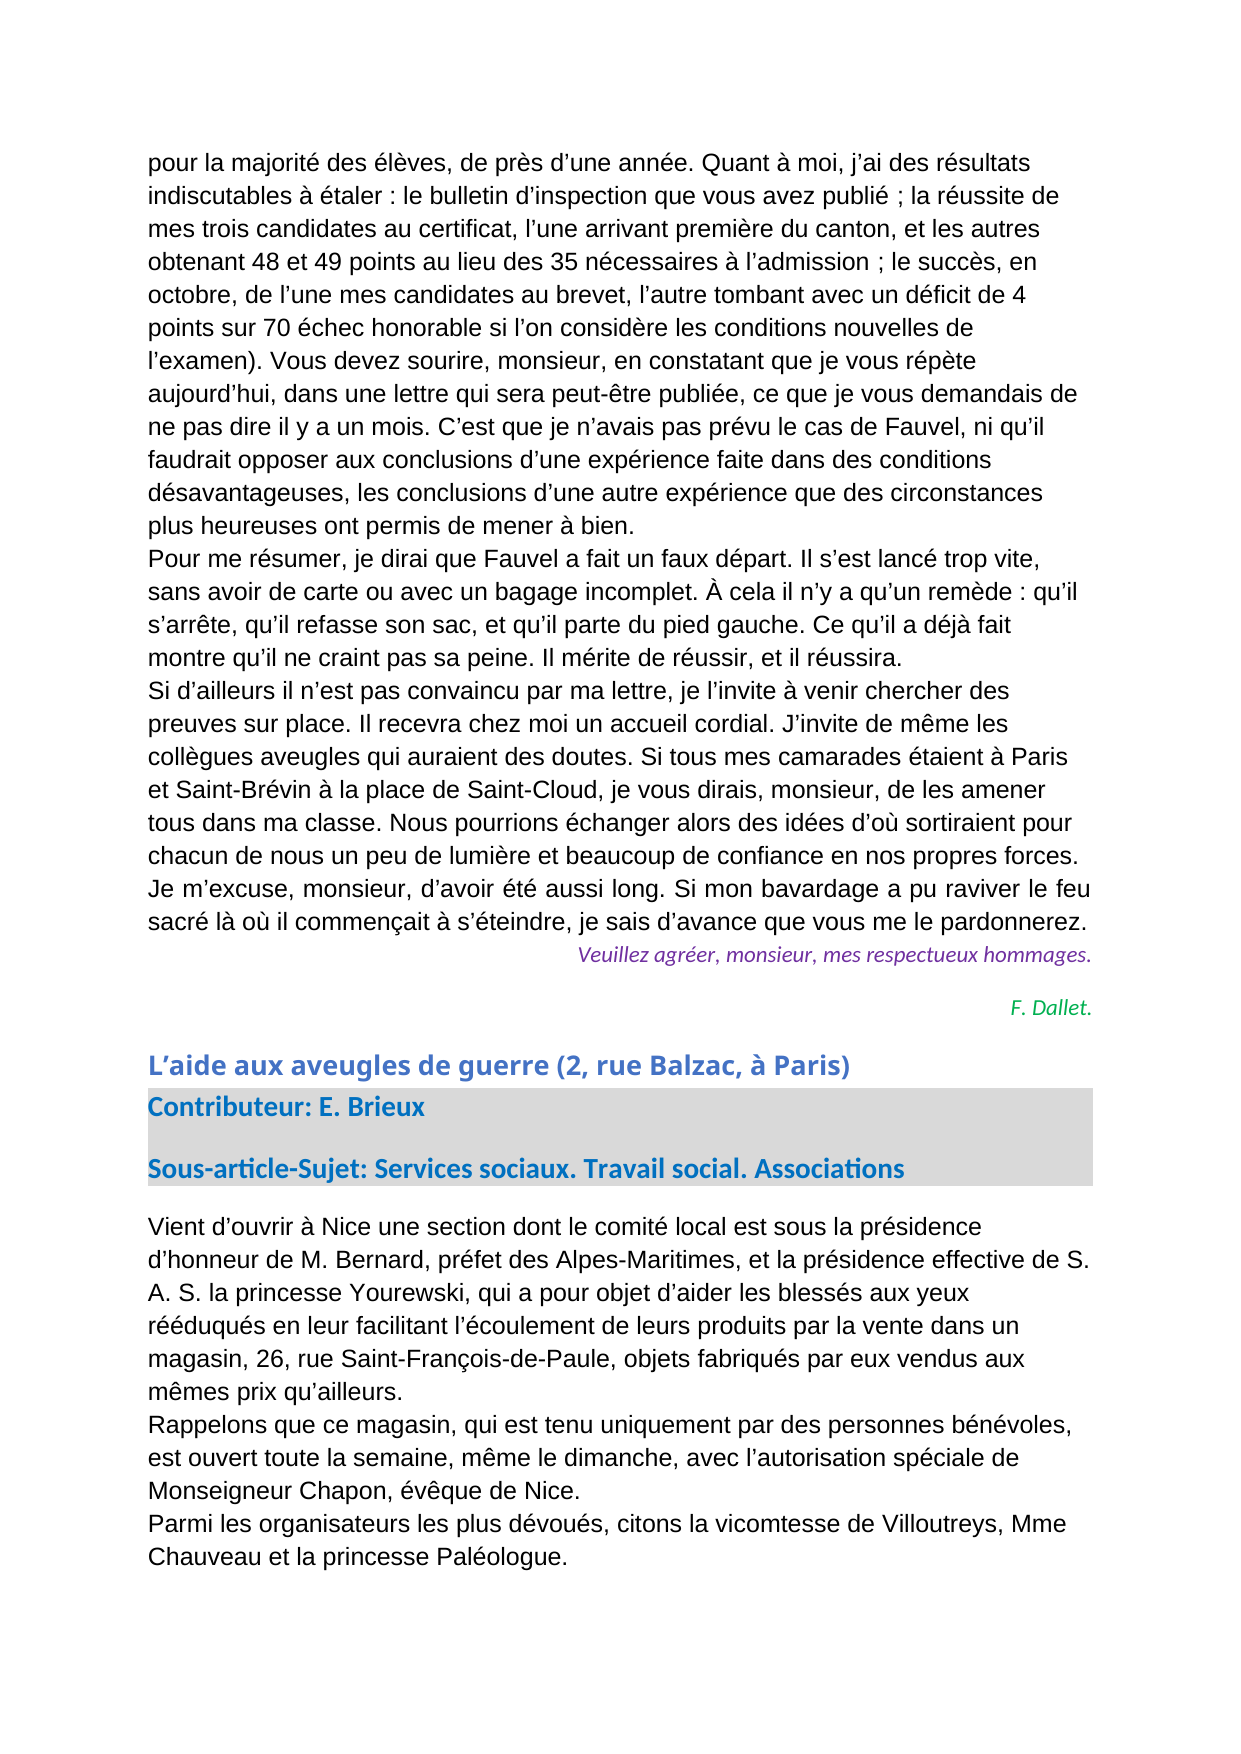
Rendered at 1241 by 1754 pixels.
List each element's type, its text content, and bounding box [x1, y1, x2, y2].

text Contributeur: E. Brieux [148, 1088, 1093, 1124]
text pour la majorité des élèves, de près d’une année. Quant à moi, j’ai des résultats indiscutables à étaler : le bulletin d’inspection que vous avez publié ; la réussite de mes trois candidates au certificat, l’une arrivant première du canton, et les autres obtenant 48 et 49 points au lieu des 35 nécessaires à l’admission ; le succès, en octobre, de l’une mes candidates au brevet, l’autre tombant avec un déficit de 4 points sur 70 échec honorable si l’on considère les conditions nouvelles de l’examen). Vous devez sourire, monsieur, en constatant que je vous répète aujourd’hui, dans une lettre qui sera peut-être publiée, ce que je vous demandais de ne pas dire il y a un mois. C’est que je n’avais pas prévu le cas de Fauvel, ni qu’il faudrait opposer aux conclusions d’une expérience faite dans des conditions désavantageuses, les conclusions d’une autre expérience que des circonstances plus heureuses ont permis de mener à bien. [148, 148, 1093, 539]
text Vient d’ouvrir à Nice une section dont le comité local est sous la présidence d’honneur de M. Bernard, préfet des Alpes-Maritimes, et la présidence effective de S. A. S. la princesse Yourewski, qui a pour objet d’aider les blessés aux yeux rééduqués en leur facilitant l’écoulement de leurs produits par la vente dans un magasin, 26, rue Saint-François-de-Paule, objets fabriqués par eux vendus aux mêmes prix qu’ailleurs. [148, 1212, 1093, 1406]
text F. Dallet. [148, 993, 1093, 1021]
text Rappelons que ce magasin, qui est tenu uniquement par des personnes bénévoles, est ouvert toute la semaine, même le dimanche, avec l’autorisation spéciale de Monseigneur Chapon, évêque de Nice. [148, 1410, 1093, 1505]
text Parmi les organisateurs les plus dévoués, citons la vicomtesse de Villoutreys, Mme Chauveau et la princesse Paléologue. [148, 1509, 1093, 1571]
subtitle L’aide aux aveugles de guerre (2, rue Balzac, à Paris) [148, 1046, 1093, 1083]
text Pour me résumer, je dirai que Fauvel a fait un faux départ. Il s’est lancé trop vite, sans avoir de carte ou avec un bagage incomplet. À cela il n’y a qu’un remède : qu’il s’arrête, qu’il refasse son sac, et qu’il parte du pied gauche. Ce qu’il a déjà fait montre qu’il ne craint pas sa peine. Il mérite de réussir, et il réussira. [148, 544, 1093, 672]
text Veuillez agréer, monsieur, mes respectueux hommages. [148, 940, 1093, 968]
text Je m’excuse, monsieur, d’avoir été aussi long. Si mon bavardage a pu raviver le feu sacré là où il commençait à s’éteindre, je sais d’avance que vous me le pardonnerez. [148, 874, 1093, 936]
text Sous-article-Sujet: Services sociaux. Travail social. Associations [148, 1150, 1093, 1186]
text Si d’ailleurs il n’est pas convaincu par ma lettre, je l’invite à venir chercher des preuves sur place. Il recevra chez moi un accueil cordial. J’invite de même les collègues aveugles qui auraient des doutes. Si tous mes camarades étaient à Paris et Saint-Brévin à la place de Saint-Cloud, je vous dirais, monsieur, de les amener tous dans ma classe. Nous pourrions échanger alors des idées d’où sortiraient pour chacun de nous un peu de lumière et beaucoup de confiance en nos propres forces. [148, 676, 1093, 870]
